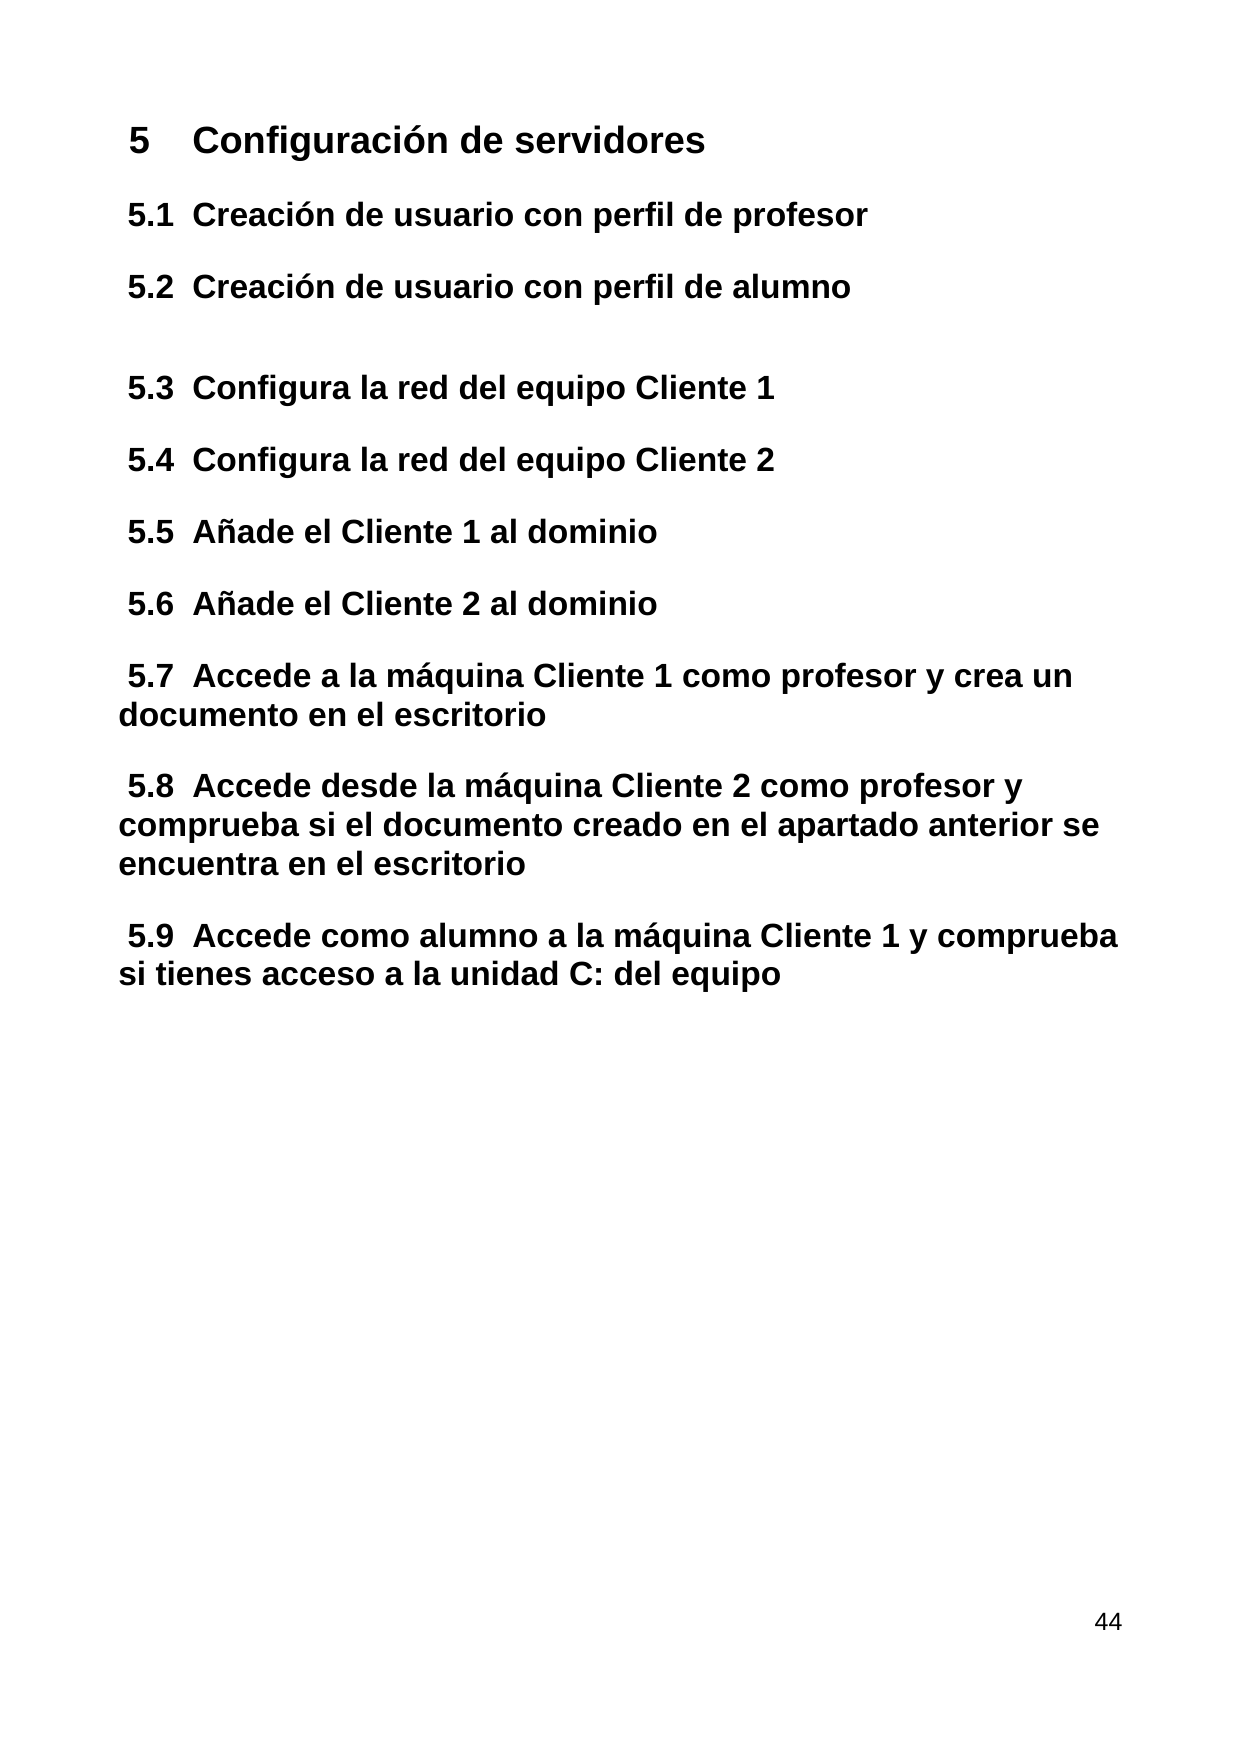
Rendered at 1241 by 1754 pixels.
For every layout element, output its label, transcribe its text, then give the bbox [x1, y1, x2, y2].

subtitle Accede como alumno a la máquina Cliente 1 y comprueba si tienes acceso a la unidad C: del equipo [118, 916, 1122, 993]
subtitle Creación de usuario con perfil de alumno [118, 267, 1122, 306]
subtitle Configuración de servidores [118, 118, 1122, 162]
subtitle Añade el Cliente 2 al dominio [118, 584, 1122, 622]
subtitle Configura la red del equipo Cliente 1 [118, 368, 1122, 406]
subtitle Accede a la máquina Cliente 1 como profesor y crea un documento en el escritorio [118, 656, 1122, 733]
subtitle Añade el Cliente 1 al dominio [118, 512, 1122, 550]
subtitle Configura la red del equipo Cliente 2 [118, 440, 1122, 478]
subtitle Creación de usuario con perfil de profesor [118, 195, 1122, 234]
subtitle Accede desde la máquina Cliente 2 como profesor y comprueba si el documento creado en el apartado anterior se encuentra en el escritorio [118, 766, 1122, 882]
